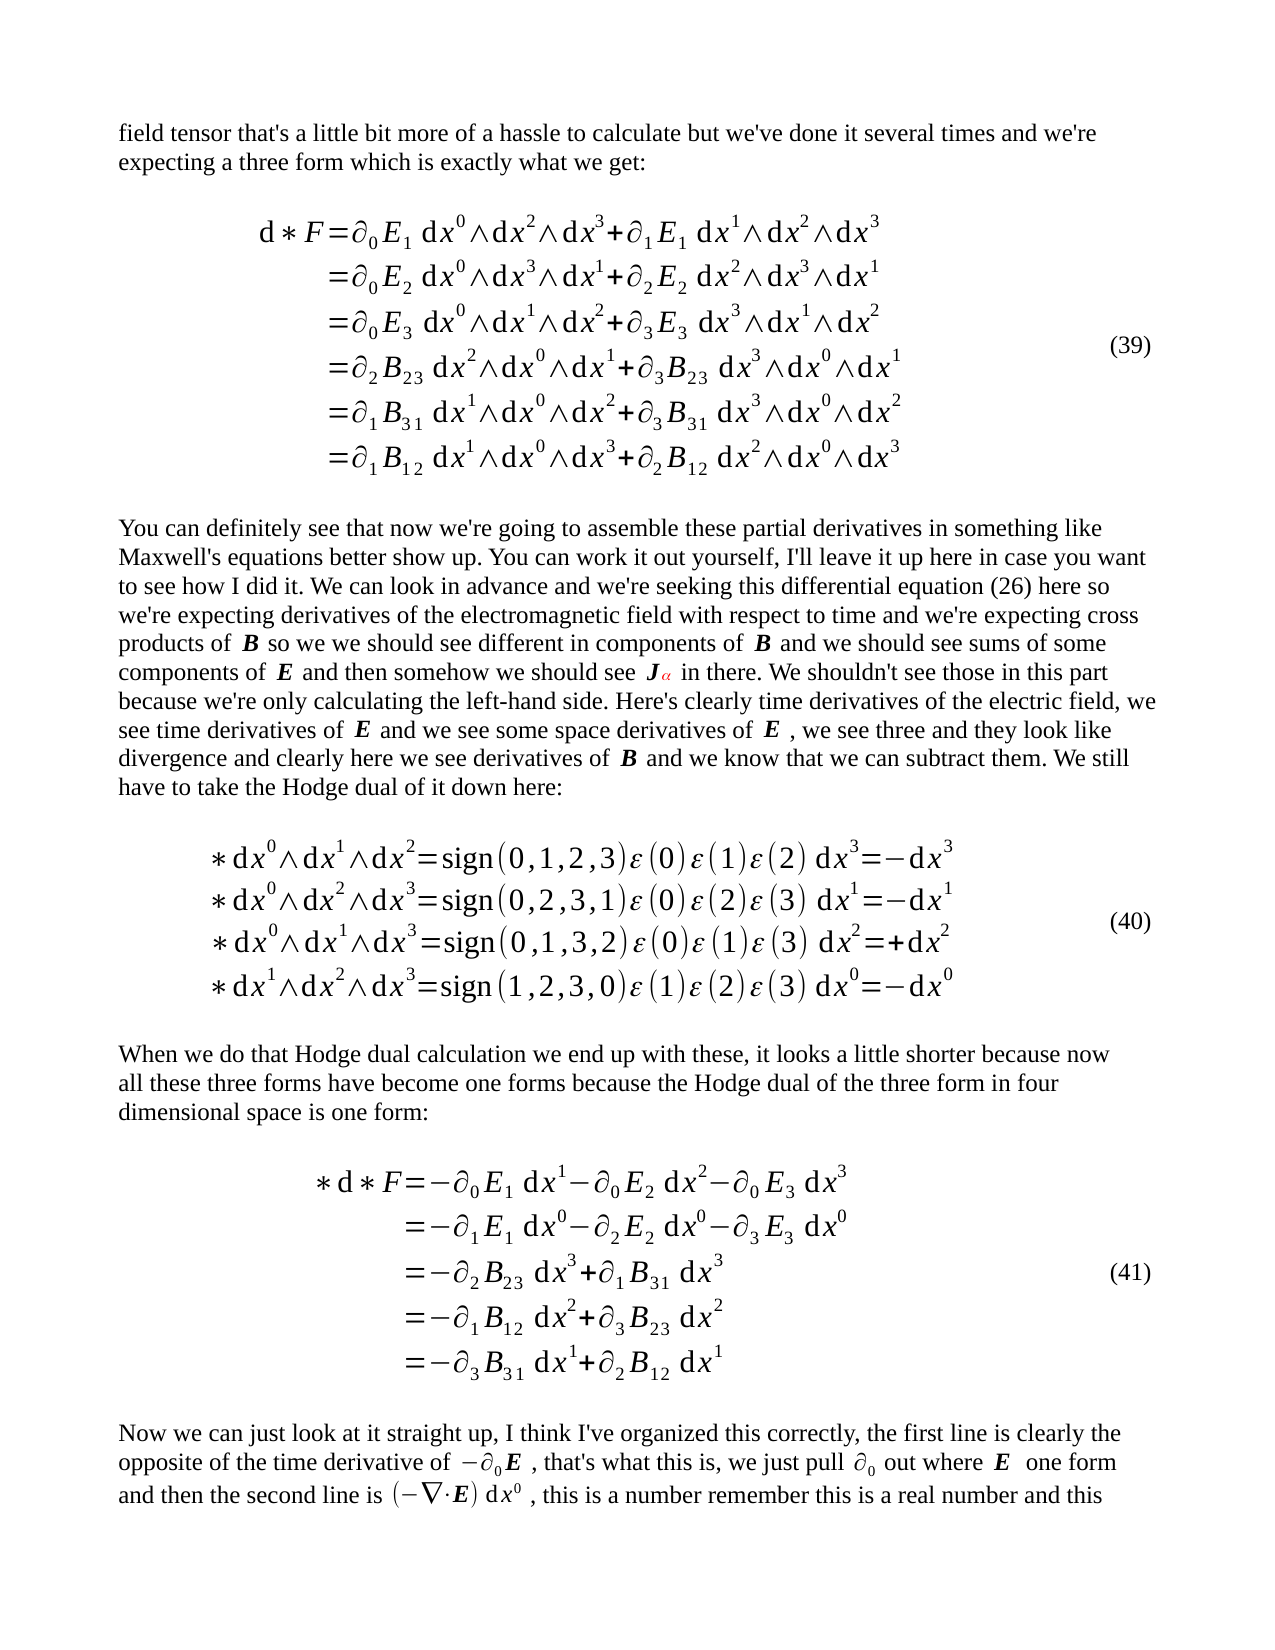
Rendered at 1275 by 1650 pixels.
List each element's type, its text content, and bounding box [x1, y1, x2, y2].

table_header (39) [1041, 204, 1157, 485]
text all these three forms have become one forms because the Hodge dual of the three form in four dimensional space is one form: [118, 1068, 1157, 1126]
text When we do that Hodge dual calculation we end up with these, it looks a little shorter because now [118, 1039, 1157, 1068]
table_header [118, 204, 1041, 485]
text You can definitely see that now we're going to assemble these partial derivatives in something like Maxwell's equations better show up. You can work it out yourself, I'll leave it up here in case you want to see how I did it. We can look in advance and we're seeking this differential equation (26) here so we're expecting derivatives of the electromagnetic field with respect to time and we're expecting cross products ofso we we should see different in components ofand we should see sums of some components ofand then somehow we should seein there. We shouldn't see those in this part because we're only calculating the left-hand side. Here's clearly time derivatives of the electric field, we see time derivatives ofand we see some space derivatives of, we see three and they look like divergence and clearly here we see derivatives ofand we know that we can subtract them. We still have to take the Hodge dual of it down here: [118, 513, 1157, 801]
table_header [118, 830, 1041, 1011]
table_header (40) [1041, 830, 1157, 1011]
table_header (41) [1041, 1154, 1157, 1389]
text field tensor that's a little bit more of a hassle to calculate but we've done it several times and we're expecting a three form which is exactly what we get: [118, 118, 1157, 176]
text Now we can just look at it straight up, I think I've organized this correctly, the first line is clearly the opposite of the time derivative of, that's what this is, we just pullout where one form and then the second line is, this is a number remember this is a real number and this makes it a one form but it's a one form entirely attached toand that's important. That association is very easy and then the last one here if you look at this three last lines, is. We can write down [118, 1418, 1157, 1511]
table_header [118, 1154, 1041, 1389]
